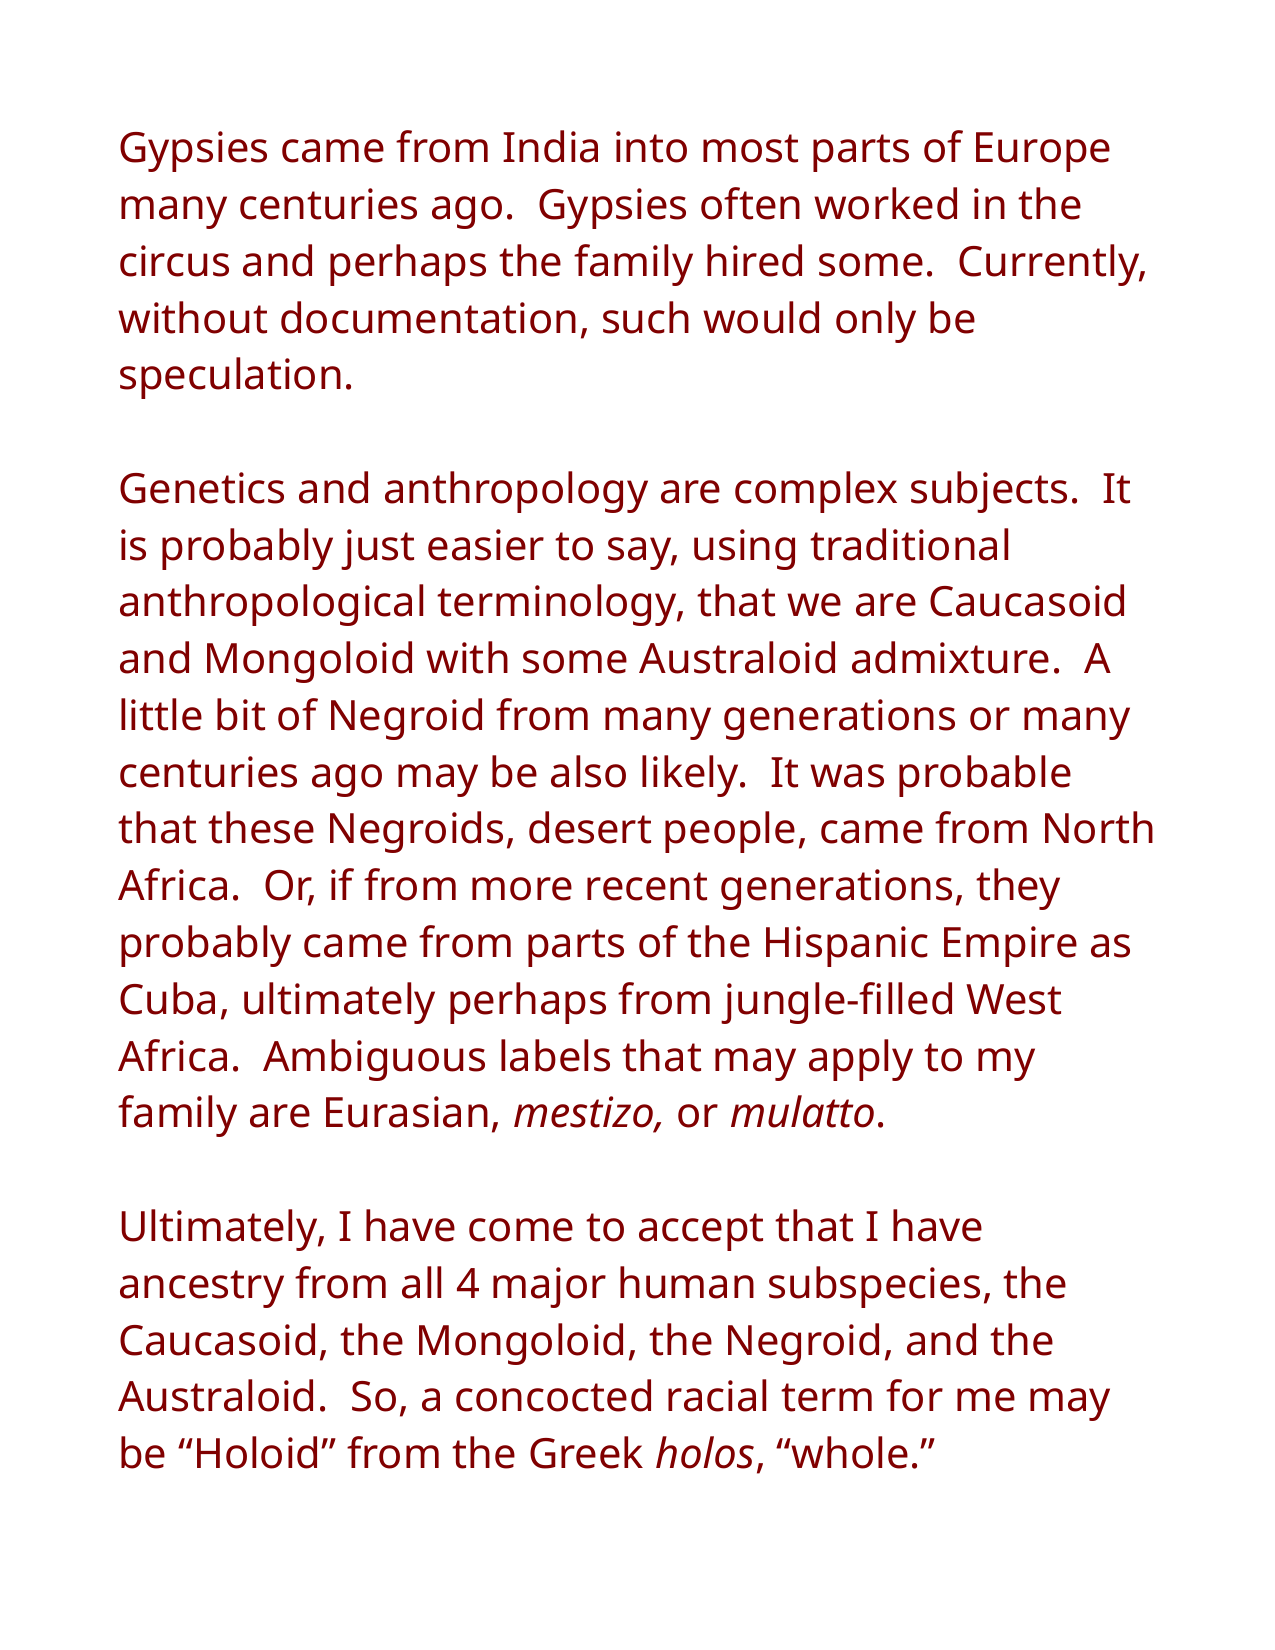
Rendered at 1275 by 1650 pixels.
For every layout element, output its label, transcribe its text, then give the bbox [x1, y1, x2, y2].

text Gypsies came from India into most parts of Europe many centuries ago. Gypsies often worked in the circus and perhaps the family hired some. Currently, without documentation, such would only be speculation. [118, 118, 1157, 402]
text Genetics and anthropology are complex subjects. It is probably just easier to say, using traditional anthropological terminology, that we are Caucasoid and Mongoloid with some Australoid admixture. A little bit of Negroid from many generations or many centuries ago may be also likely. It was probable that these Negroids, desert people, came from North Africa. Or, if from more recent generations, they probably came from parts of the Hispanic Empire as Cuba, ultimately perhaps from jungle-filled West Africa. Ambiguous labels that may apply to my family are Eurasian, mestizo, or mulatto. [118, 459, 1157, 1140]
text Ultimately, I have come to accept that I have ancestry from all 4 major human subspecies, the Caucasoid, the Mongoloid, the Negroid, and the Australoid. So, a concocted racial term for me may be “Holoid” from the Greek holos, “whole.” [118, 1197, 1157, 1481]
